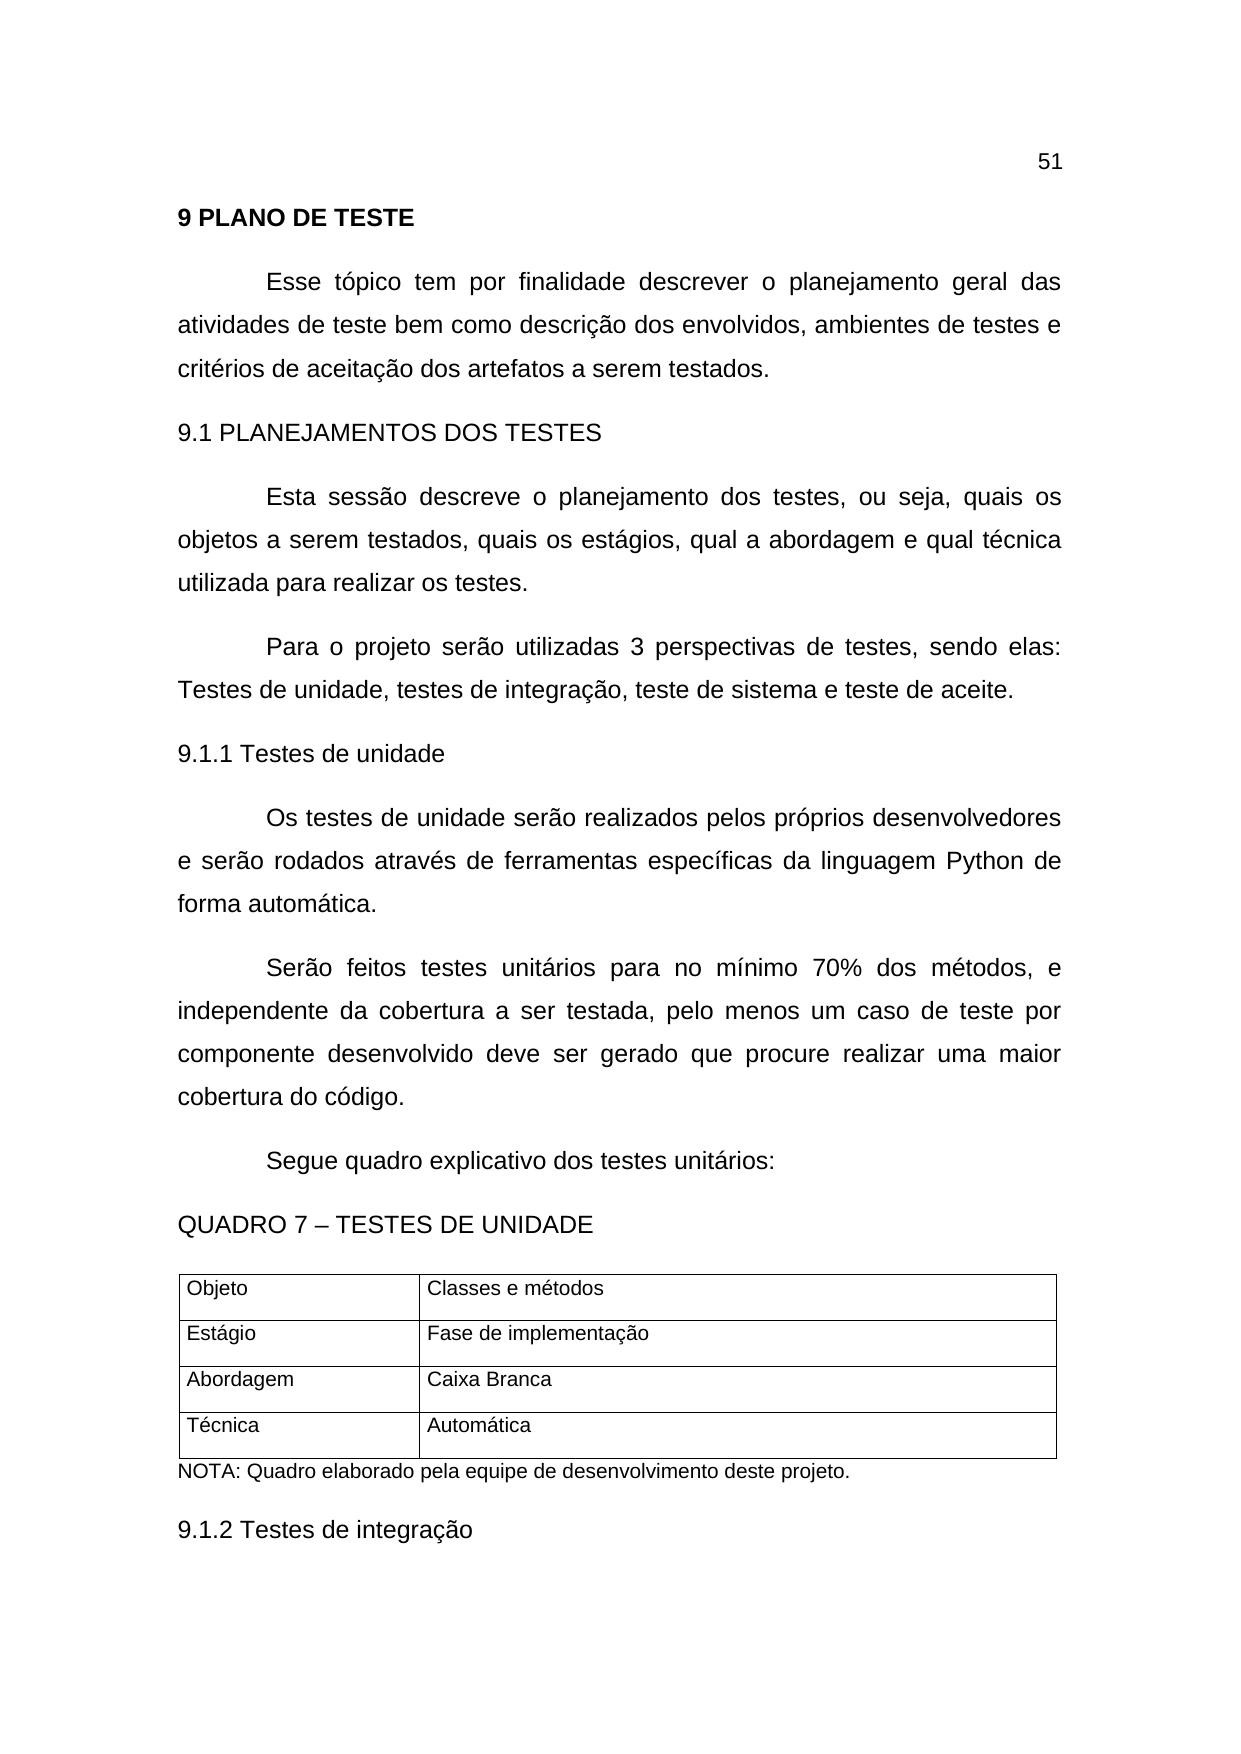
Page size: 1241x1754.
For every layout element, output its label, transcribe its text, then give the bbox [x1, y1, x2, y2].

table_cell Fase de implementação [420, 1321, 1056, 1366]
text 9.1 PLANEJAMENTOS DOS TESTES [177, 418, 1063, 446]
table_header Classes e métodos [420, 1275, 1056, 1320]
text NOTA: Quadro elaborado pela equipe de desenvolvimento deste projeto. [177, 1459, 1063, 1483]
table_cell Técnica [180, 1413, 419, 1458]
text Esta sessão descreve o planejamento dos testes, ou seja, quais os objetos a serem testados, quais os estágios, qual a abordagem e qual técnica utilizada para realizar os testes. [177, 482, 1063, 597]
text 9.1.1 Testes de unidade [177, 739, 1063, 768]
text Os testes de unidade serão realizados pelos próprios desenvolvedores e serão rodados através de ferramentas específicas da linguagem Python de forma automática. [177, 803, 1063, 918]
text 9.1.2 Testes de integração [177, 1515, 1063, 1544]
text Para o projeto serão utilizadas 3 perspectivas de testes, sendo elas: Testes de unidade, testes de integração, teste de sistema e teste de aceite. [177, 632, 1063, 704]
table_cell Abordagem [180, 1367, 419, 1412]
text QUADRO 7 – TESTES DE UNIDADE [177, 1210, 1063, 1239]
table_header Objeto [180, 1275, 419, 1320]
text Segue quadro explicativo dos testes unitários: [177, 1146, 1063, 1175]
table_cell Caixa Branca [420, 1367, 1056, 1412]
text Esse tópico tem por finalidade descrever o planejamento geral das atividades de teste bem como descrição dos envolvidos, ambientes de testes e critérios de aceitação dos artefatos a serem testados. [177, 267, 1063, 382]
text Serão feitos testes unitários para no mínimo 70% dos métodos, e independente da cobertura a ser testada, pelo menos um caso de teste por componente desenvolvido deve ser gerado que procure realizar uma maior cobertura do código. [177, 953, 1063, 1111]
table_cell Estágio [180, 1321, 419, 1366]
text 9 PLANO DE TESTE [177, 203, 1063, 232]
table_cell Automática [420, 1413, 1056, 1458]
